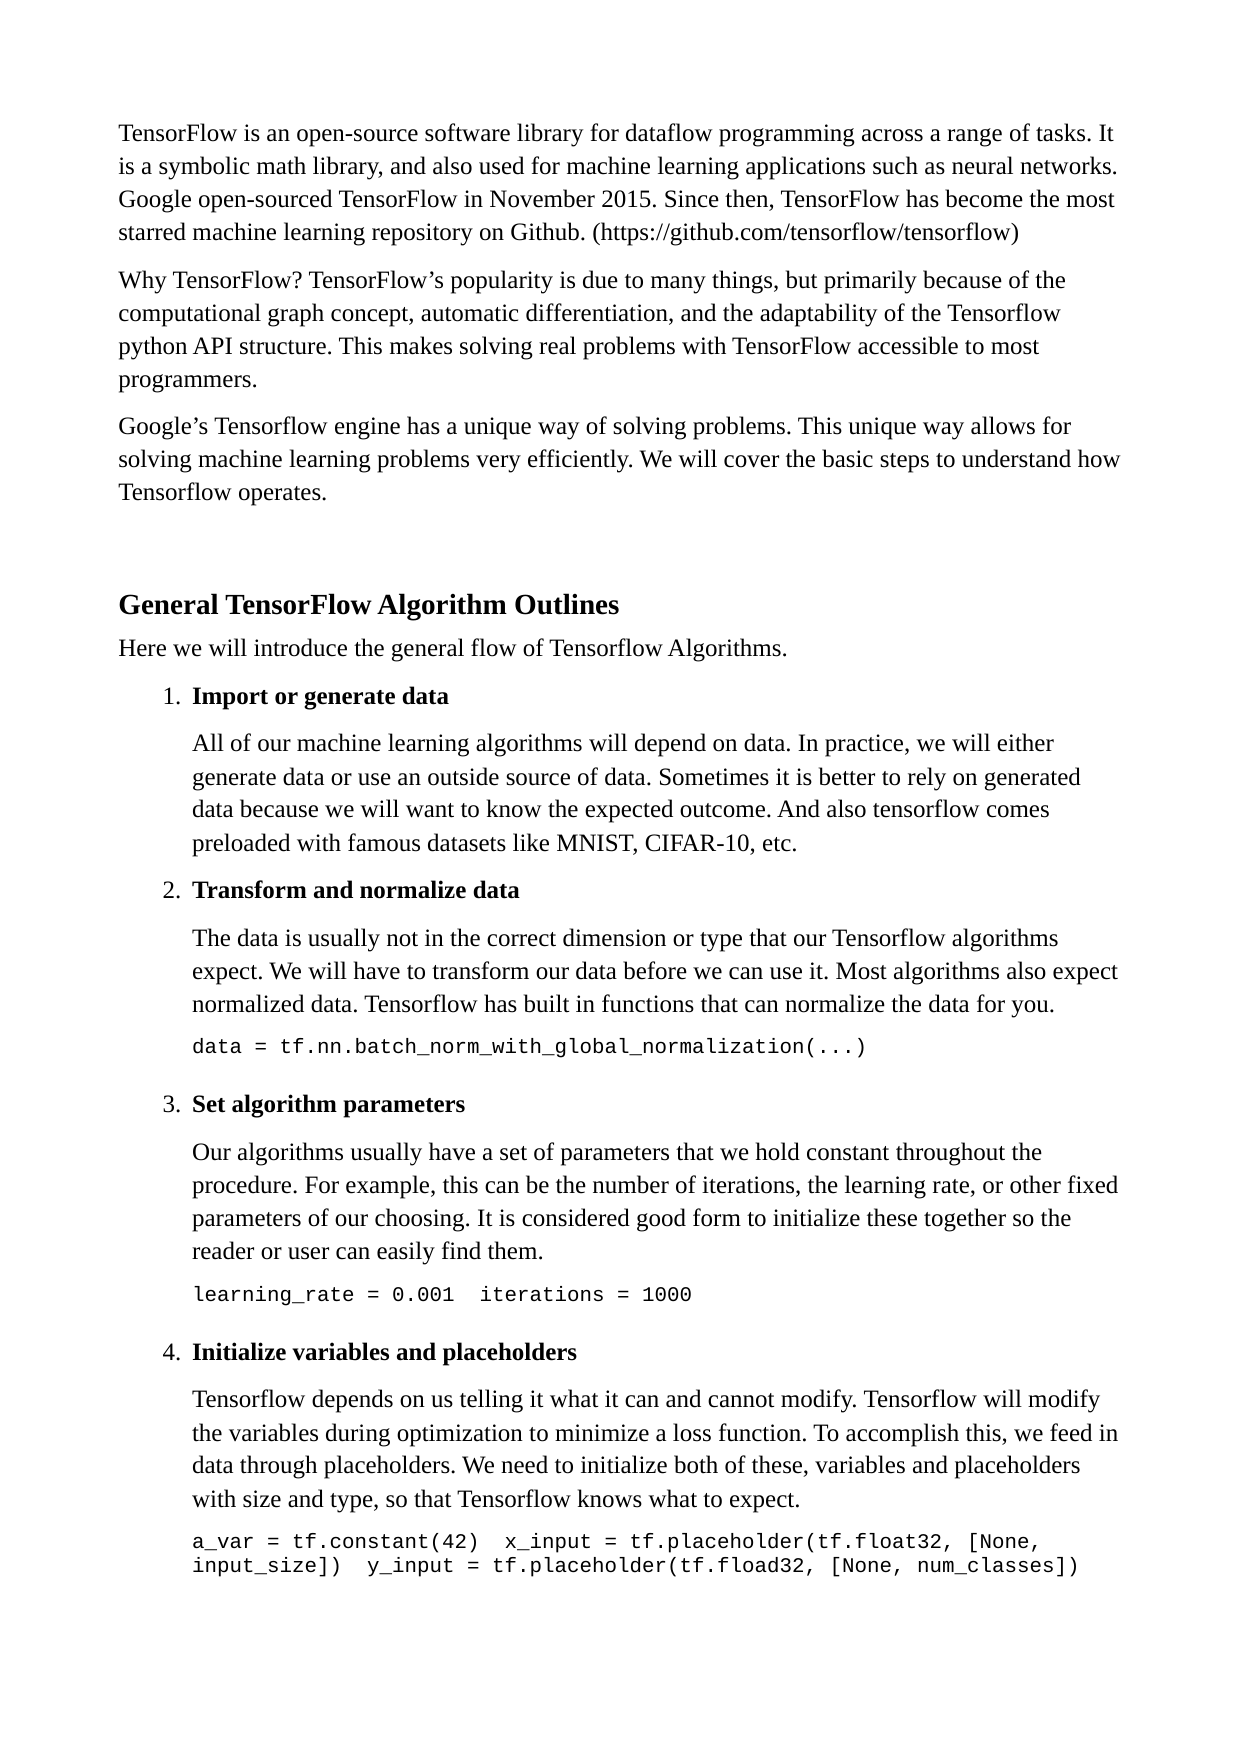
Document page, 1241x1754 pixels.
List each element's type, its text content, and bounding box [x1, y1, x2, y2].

list The data is usually not in the correct dimension or type that our Tensorflow algorithms expect. We will have to transform our data before we can use it. Most algorithms also expect normalized data. Tensorflow has built in functions that can normalize the data for you. [162, 923, 1122, 1018]
list learning_rate = 0.001 iterations = 1000 [162, 1284, 1122, 1307]
text TensorFlow is an open-source software library for dataflow programming across a range of tasks. It is a symbolic math library, and also used for machine learning applications such as neural networks. Google open-sourced TensorFlow in November 2015. Since then, TensorFlow has become the most starred machine learning repository on Github. (https://github.com/tensorflow/tensorflow) [118, 118, 1122, 246]
list Transform and normalize data [162, 875, 1122, 904]
text Here we will introduce the general flow of Tensorflow Algorithms. [118, 633, 1122, 662]
list Our algorithms usually have a set of parameters that we hold constant throughout the procedure. For example, this can be the number of iterations, the learning rate, or other fixed parameters of our choosing. It is considered good form to initialize these together so the reader or user can easily find them. [162, 1137, 1122, 1265]
list data = tf.nn.batch_norm_with_global_normalization(...) [162, 1036, 1122, 1060]
subtitle General TensorFlow Algorithm Outlines [118, 587, 1122, 621]
list Import or generate data [162, 681, 1122, 710]
text Google’s Tensorflow engine has a unique way of solving problems. This unique way allows for solving machine learning problems very efficiently. We will cover the basic steps to understand how Tensorflow operates. [118, 411, 1122, 506]
list a_var = tf.constant(42) x_input = tf.placeholder(tf.float32, [None, input_size]) y_input = tf.placeholder(tf.fload32, [None, num_classes]) [162, 1531, 1122, 1578]
list Tensorflow depends on us telling it what it can and cannot modify. Tensorflow will modify the variables during optimization to minimize a loss function. To accomplish this, we feed in data through placeholders. We need to initialize both of these, variables and placeholders with size and type, so that Tensorflow knows what to expect. [162, 1384, 1122, 1512]
list Initialize variables and placeholders [162, 1337, 1122, 1366]
text Why TensorFlow? TensorFlow’s popularity is due to many things, but primarily because of the computational graph concept, automatic differentiation, and the adaptability of the Tensorflow python API structure. This makes solving real problems with TensorFlow accessible to most programmers. [118, 265, 1122, 393]
list All of our machine learning algorithms will depend on data. In practice, we will either generate data or use an outside source of data. Sometimes it is better to rely on generated data because we will want to know the expected outcome. And also tensorflow comes preloaded with famous datasets like MNIST, CIFAR-10, etc. [162, 728, 1122, 856]
list Set algorithm parameters [162, 1089, 1122, 1118]
